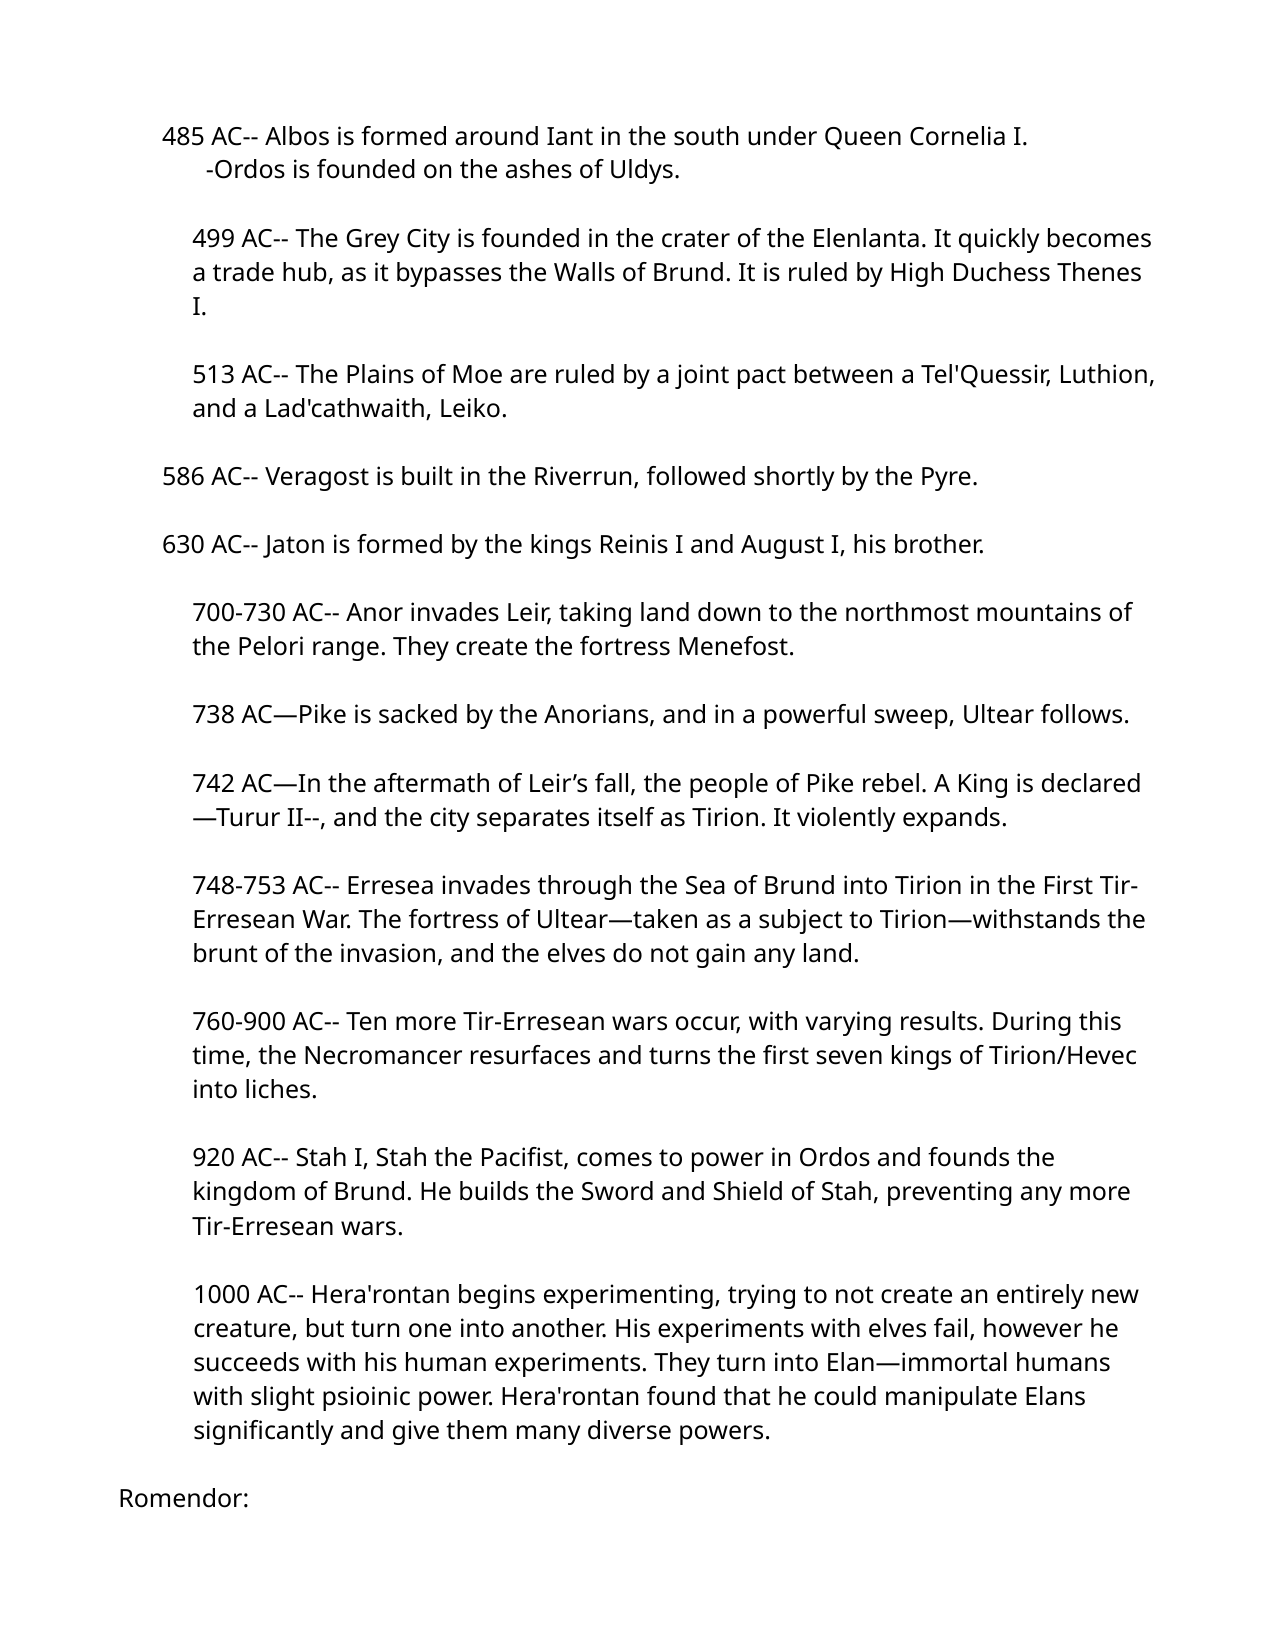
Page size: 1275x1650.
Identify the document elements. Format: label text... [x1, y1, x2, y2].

text -Ordos is founded on the ashes of Uldys. [118, 152, 1157, 186]
text 760-900 AC-- Ten more Tir-Erresean wars occur, with varying results. During this time, the Necromancer resurfaces and turns the first seven kings of Tirion/Hevec into liches. [192, 1004, 1157, 1106]
text 513 AC-- The Plains of Moe are ruled by a joint pact between a Tel'Quessir, Luthion, and a Lad'cathwaith, Leiko. [192, 357, 1157, 425]
text 920 AC-- Stah I, Stah the Pacifist, comes to power in Ordos and founds the kingdom of Brund. He builds the Sword and Shield of Stah, preventing any more Tir-Erresean wars. [192, 1140, 1157, 1242]
text 742 AC—In the aftermath of Leir’s fall, the people of Pike rebel. A King is declared—Turur II--, and the city separates itself as Tirion. It violently expands. [192, 765, 1157, 833]
text 499 AC-- The Grey City is founded in the crater of the Elenlanta. It quickly becomes a trade hub, as it bypasses the Walls of Brund. It is ruled by High Duchess Thenes I. [192, 220, 1157, 322]
text 586 AC-- Veragost is built in the Riverrun, followed shortly by the Pyre. [118, 459, 1157, 493]
text 738 AC—Pike is sacked by the Anorians, and in a powerful sweep, Ultear follows. [192, 697, 1157, 731]
text 748-753 AC-- Erresea invades through the Sea of Brund into Tirion in the First Tir-Erresean War. The fortress of Ultear—taken as a subject to Tirion—withstands the brunt of the invasion, and the elves do not gain any land. [192, 867, 1157, 970]
text Romendor: [118, 1481, 1157, 1515]
text 630 AC-- Jaton is formed by the kings Reinis I and August I, his brother. [118, 527, 1157, 561]
text 700-730 AC-- Anor invades Leir, taking land down to the northmost mountains of the Pelori range. They create the fortress Menefost. [192, 595, 1157, 663]
text 1000 AC-- Hera'rontan begins experimenting, trying to not create an entirely new creature, but turn one into another. His experiments with elves fail, however he succeeds with his human experiments. They turn into Elan—immortal humans with slight psioinic power. Hera'rontan found that he could manipulate Elans significantly and give them many diverse powers. [193, 1276, 1157, 1447]
text 485 AC-- Albos is formed around Iant in the south under Queen Cornelia I. [118, 118, 1157, 152]
